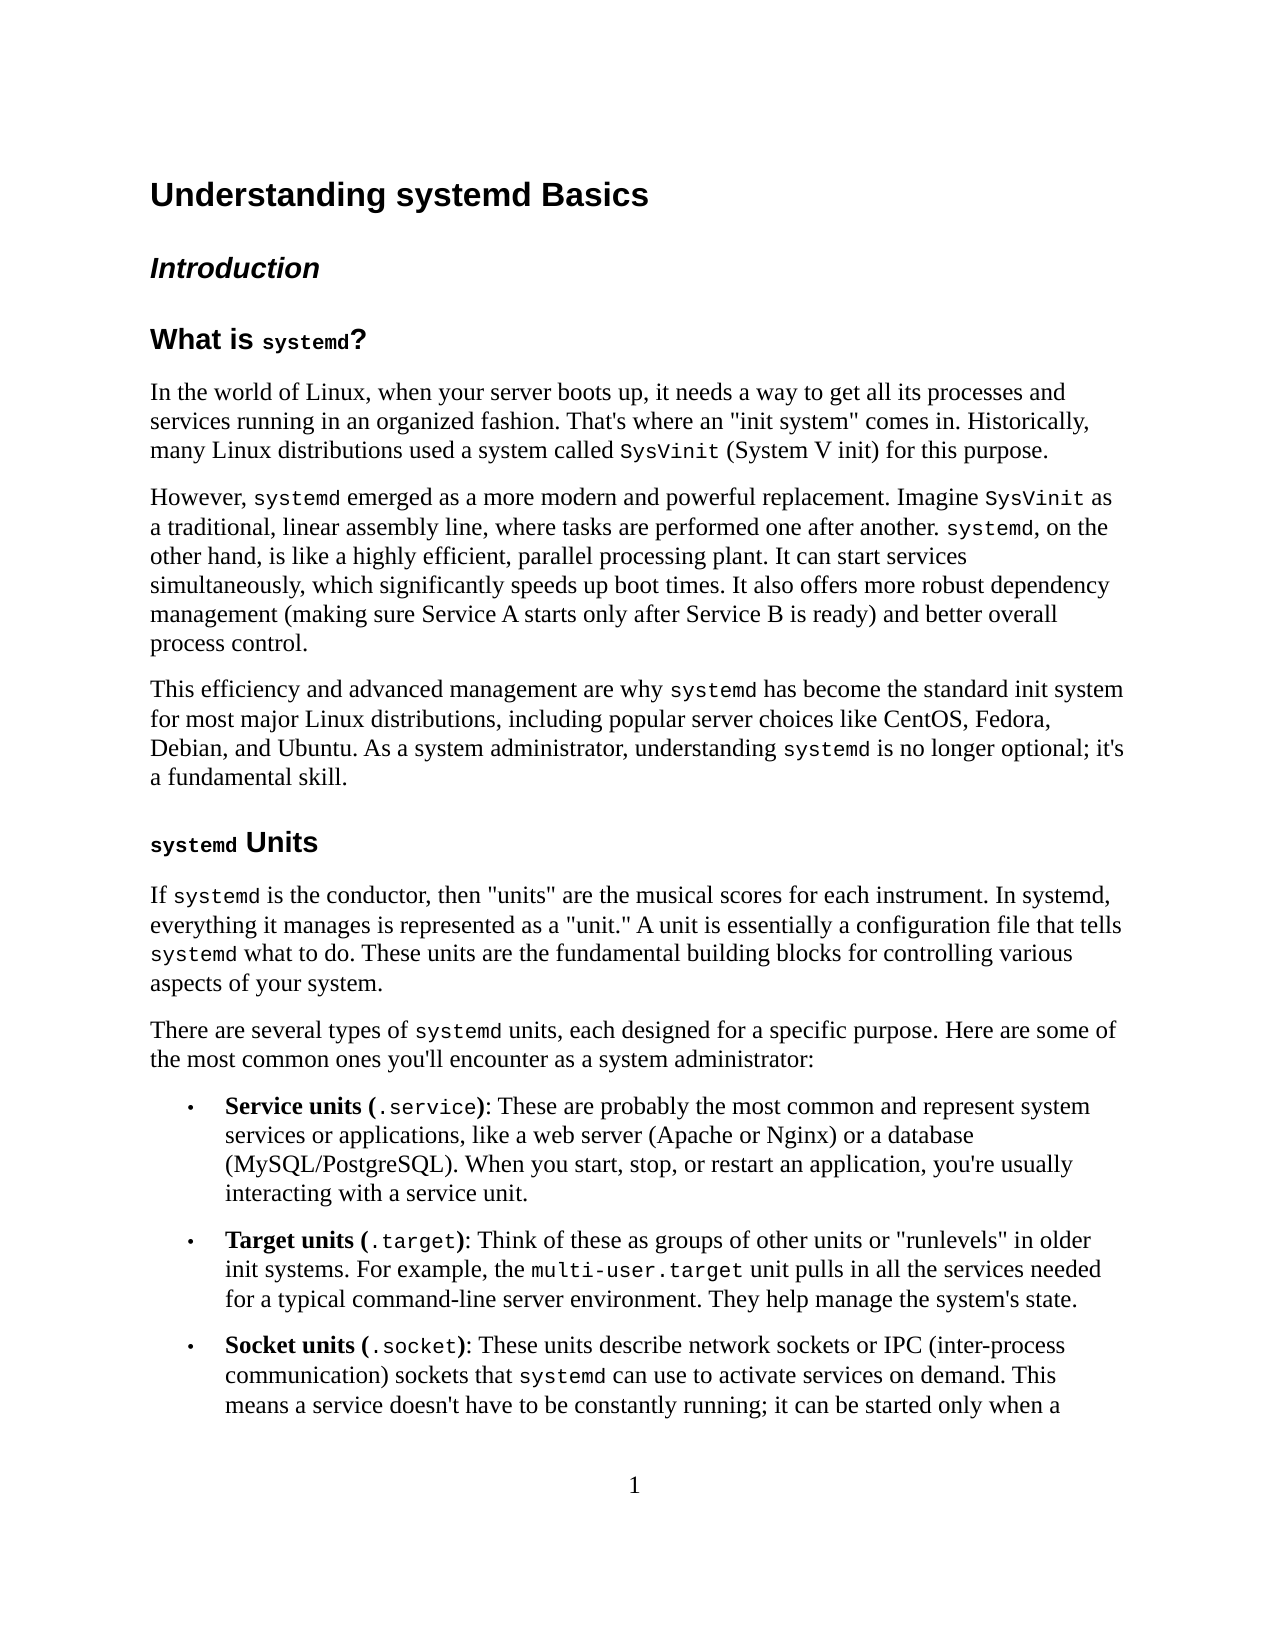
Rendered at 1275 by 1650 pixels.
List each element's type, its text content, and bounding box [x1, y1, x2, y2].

text In the world of Linux, when your server boots up, it needs a way to get all its processes and services running in an organized fashion. That's where an "init system" comes in. Historically, many Linux distributions used a system called SysVinit (System V init) for this purpose. [150, 377, 1125, 464]
list Socket units (.socket): These units describe network sockets or IPC (inter-process communication) sockets that systemd can use to activate services on demand. This means a service doesn't have to be constantly running; it can be started only when a [187, 1331, 1125, 1418]
text However, systemd emerged as a more modern and powerful replacement. Imagine SysVinit as a traditional, linear assembly line, where tasks are performed one after another. systemd, on the other hand, is like a highly efficient, parallel processing plant. It can start services simultaneously, which significantly speeds up boot times. It also offers more robust dependency management (making sure Service A starts only after Service B is ready) and better overall process control. [150, 482, 1125, 656]
subtitle systemd Units [150, 825, 1125, 859]
text If systemd is the conductor, then "units" are the musical scores for each instrument. In systemd, everything it manages is represented as a "unit." A unit is essentially a configuration file that tells systemd what to do. These units are the fundamental building blocks for controlling various aspects of your system. [150, 880, 1125, 997]
text This efficiency and advanced management are why systemd has become the standard init system for most major Linux distributions, including popular server choices like CentOS, Fedora, Debian, and Ubuntu. As a system administrator, understanding systemd is no longer optional; it's a fundamental skill. [150, 674, 1125, 791]
list Service units (.service): These are probably the most common and represent system services or applications, like a web server (Apache or Nginx) or a database (MySQL/PostgreSQL). When you start, stop, or restart an application, you're usually interacting with a service unit. [187, 1091, 1125, 1207]
subtitle What is systemd? [150, 322, 1125, 356]
subtitle Understanding systemd Basics [150, 175, 1125, 214]
subtitle Introduction [150, 251, 1125, 285]
text There are several types of systemd units, each designed for a specific purpose. Here are some of the most common ones you'll encounter as a system administrator: [150, 1015, 1125, 1073]
list Target units (.target): Think of these as groups of other units or "runlevels" in older init systems. For example, the multi-user.target unit pulls in all the services needed for a typical command-line server environment. They help manage the system's state. [187, 1225, 1125, 1313]
